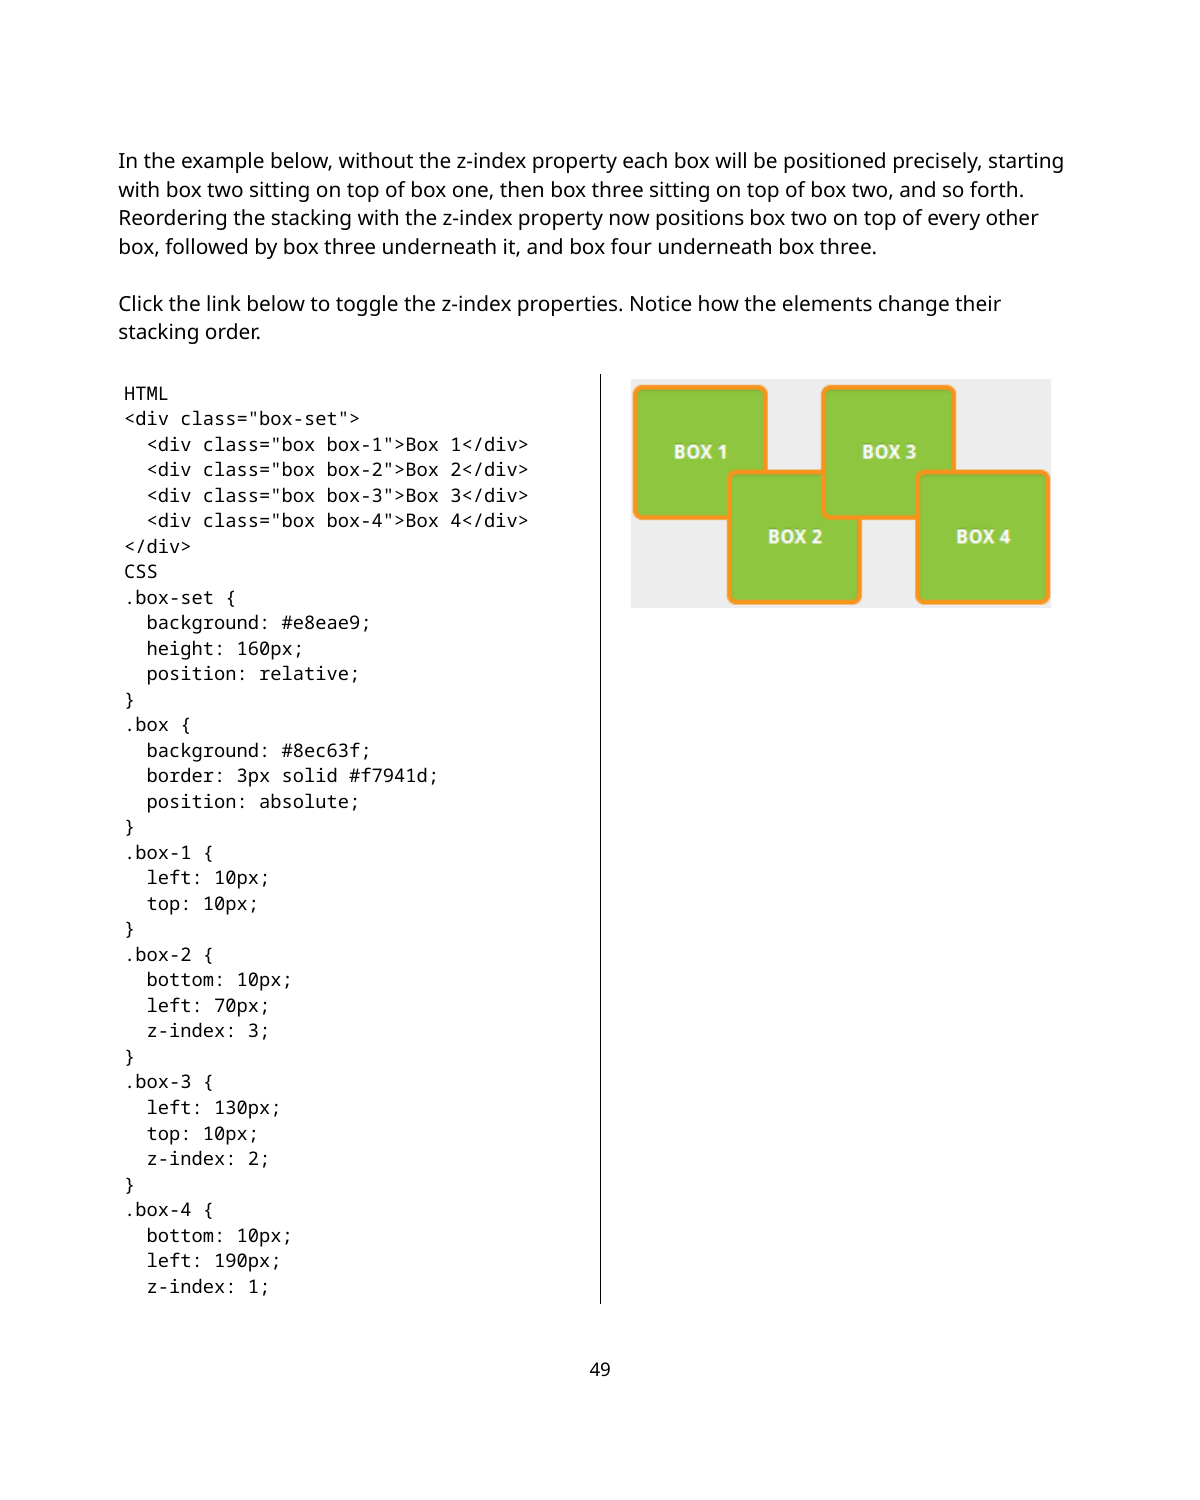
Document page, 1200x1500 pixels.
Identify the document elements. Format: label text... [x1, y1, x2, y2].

picture [630, 379, 1052, 608]
text Click the link below to toggle the z-index properties. Notice how the elements change their stacking order. [118, 289, 1082, 346]
table_header [601, 374, 1082, 1304]
text In the example below, without the z-index property each box will be positioned precisely, starting with box two sitting on top of box one, then box three sitting on top of box two, and so forth. Reordering the stacking with the z-index property now positions box two on top of every other box, followed by box three underneath it, and box four underneath box three. [118, 147, 1082, 260]
table_header HTML <div class="box-set"> <div class="box box-1">Box 1</div> <div class="box box-2">Box 2</div> <div class="box box-3">Box 3</div> <div class="box box-4">Box 4</div> </div> CSS .box-set { background: #e8eae9; height: 160px; position: relative; } .box { background: #8ec63f; border: 3px solid #f7941d; position: absolute; } .box-1 { left: 10px; top: 10px; } .box-2 { bottom: 10px; left: 70px; z-index: 3; } .box-3 { left: 130px; top: 10px; z-index: 2; } .box-4 { bottom: 10px; left: 190px; z-index: 1; [118, 374, 600, 1304]
